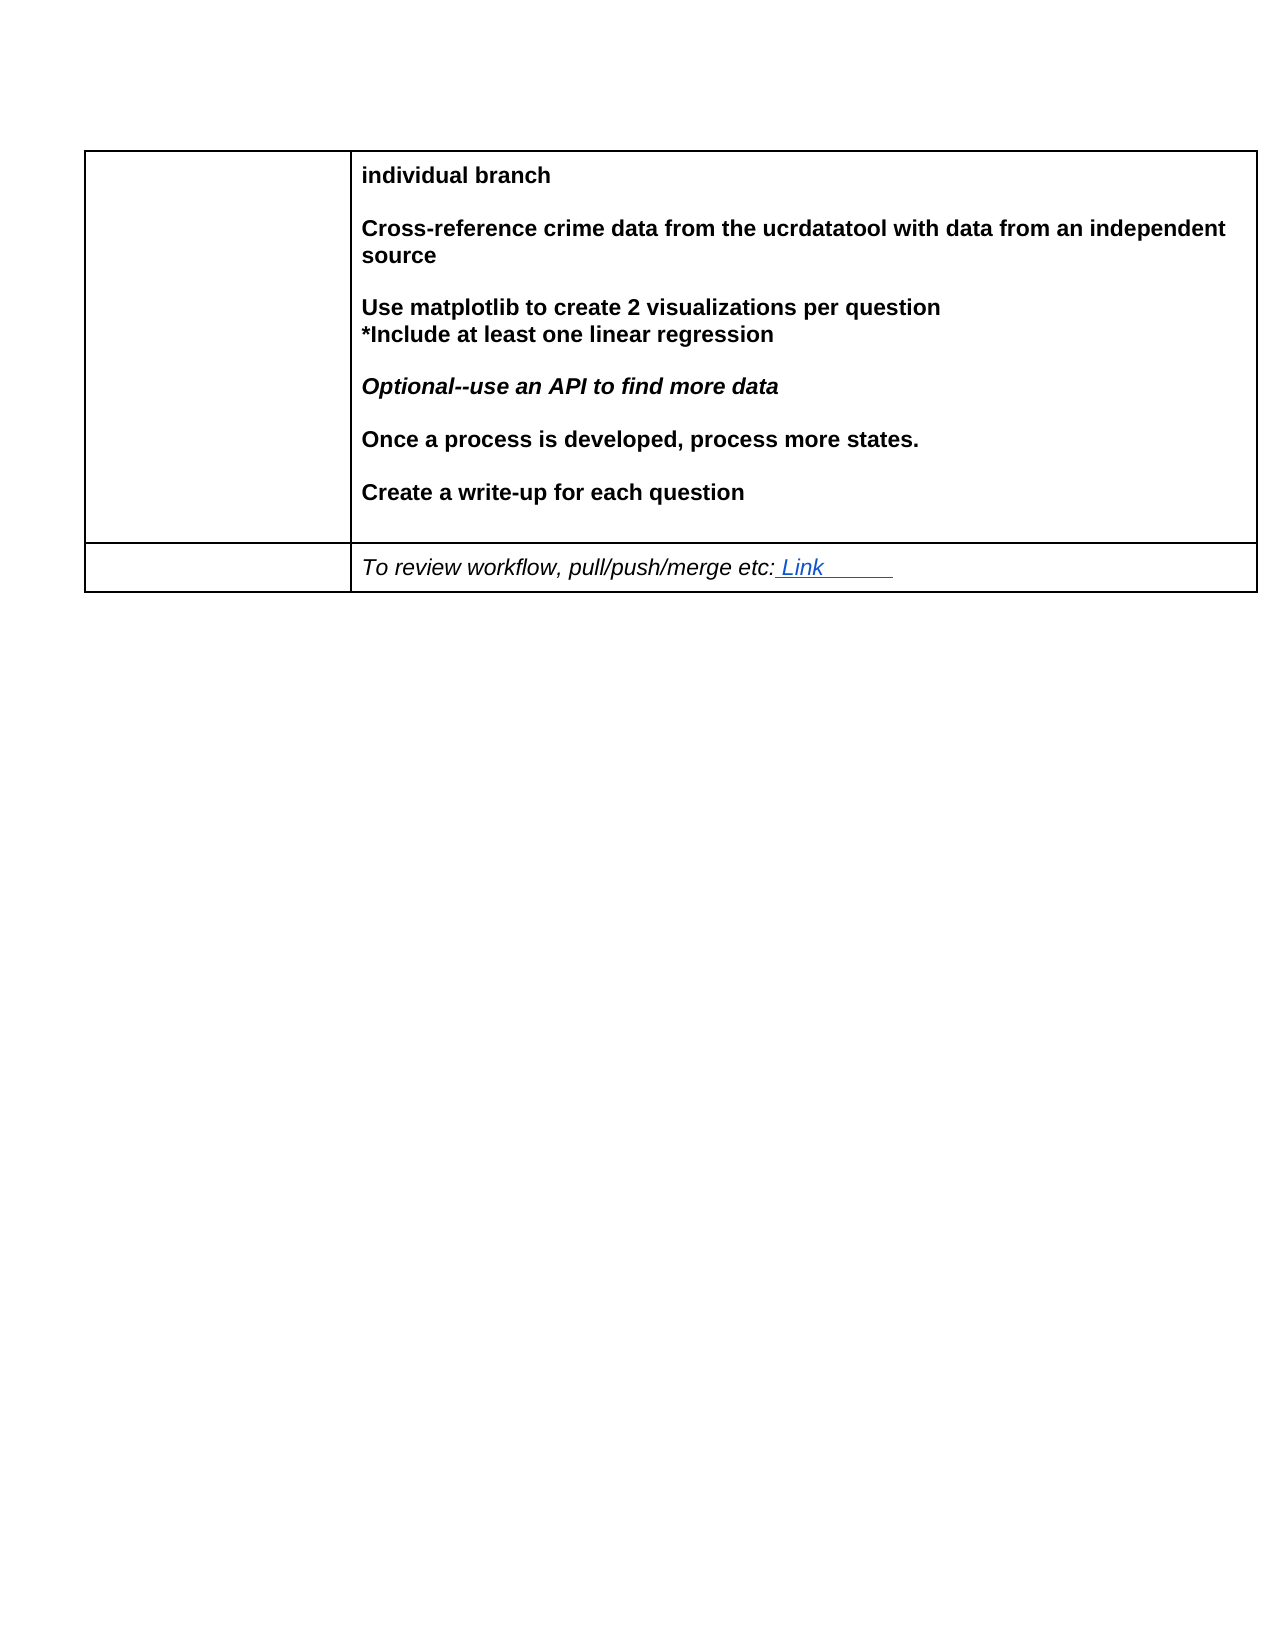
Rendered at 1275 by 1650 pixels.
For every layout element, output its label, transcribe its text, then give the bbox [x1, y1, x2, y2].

table_cell [86, 544, 350, 591]
table_cell To review workflow, pull/push/merge etc: Link [352, 544, 1256, 591]
table_cell [86, 152, 350, 542]
table_cell individual branch Cross-reference crime data from the ucrdatatool with data from an independent source Use matplotlib to create 2 visualizations per question *Include at least one linear regression Optional--use an API to find more data Once a process is developed, process more states. Create a write-up for each question [352, 152, 1256, 542]
